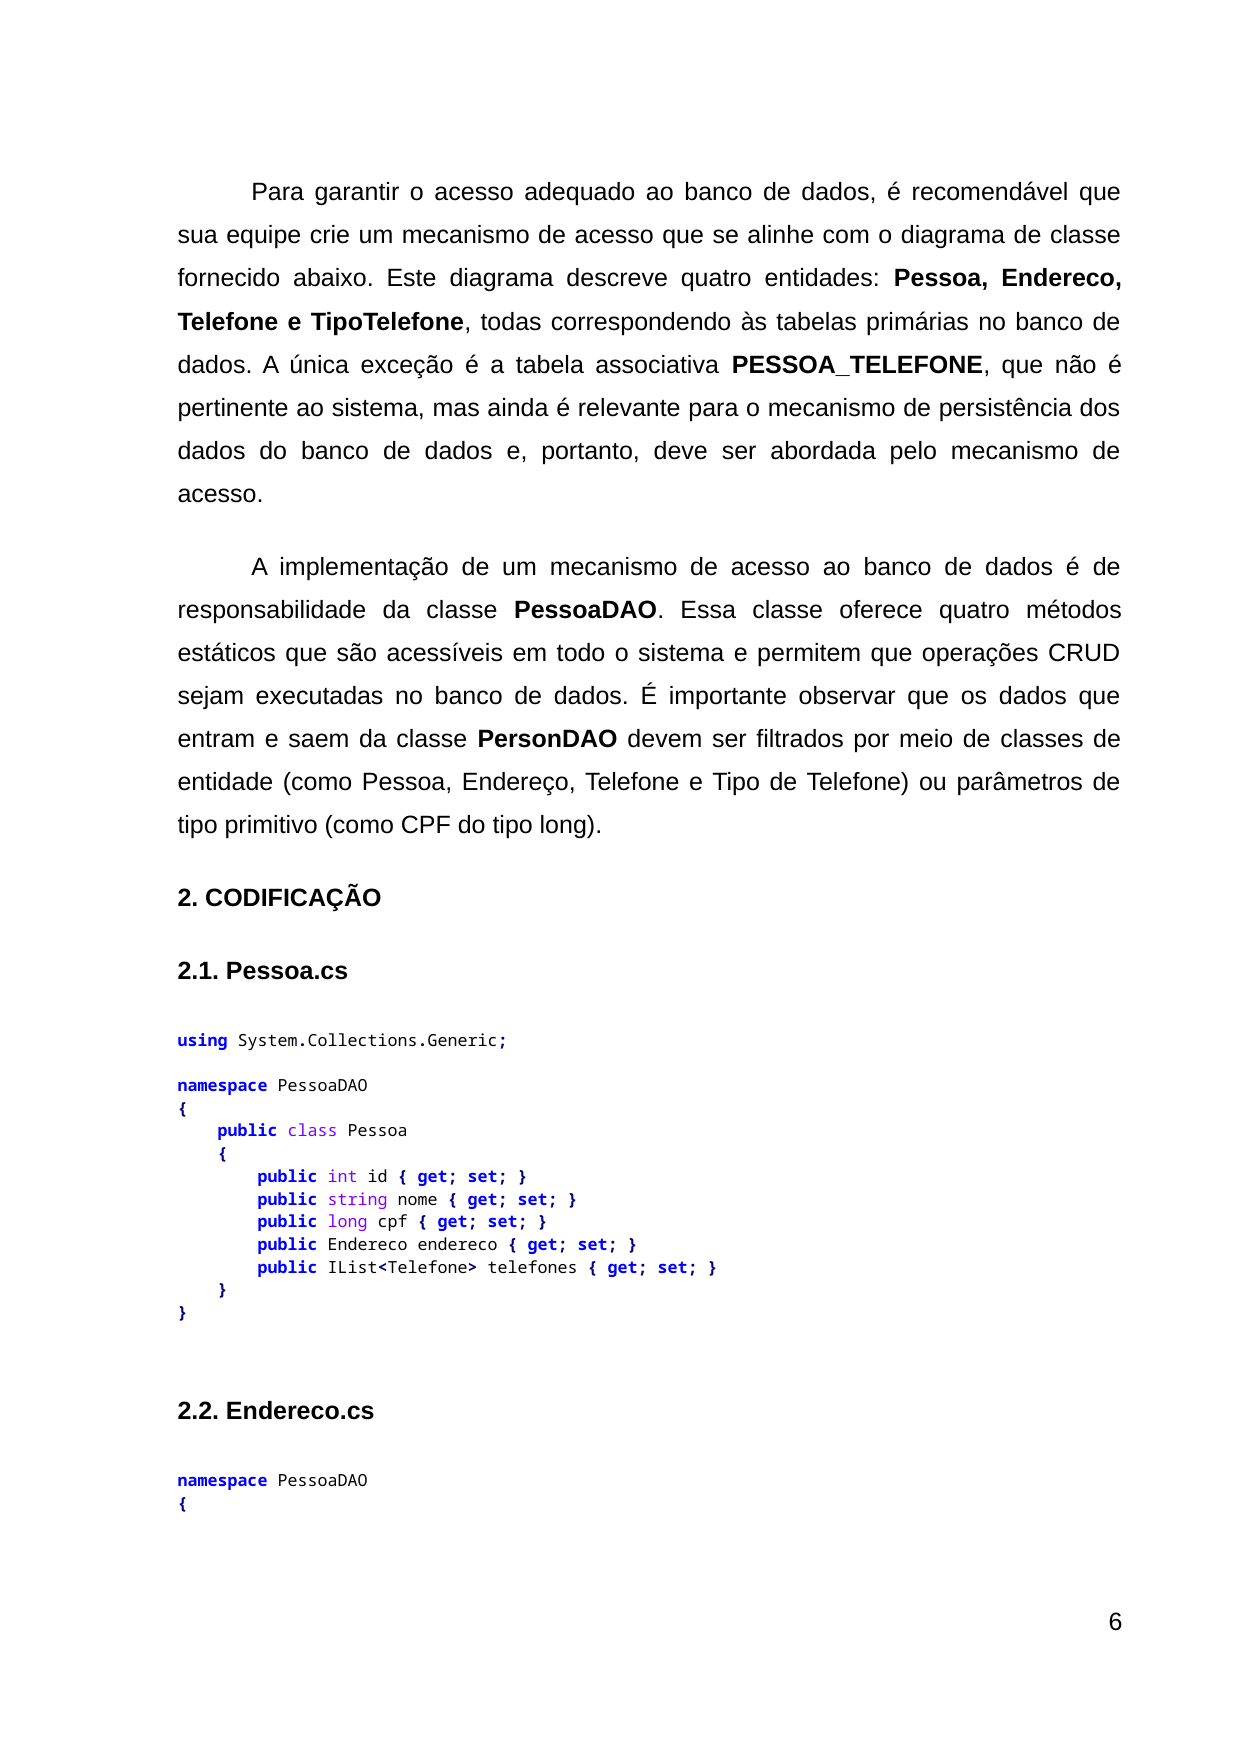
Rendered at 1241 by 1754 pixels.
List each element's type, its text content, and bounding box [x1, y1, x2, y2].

text public string nome { get; set; } [177, 1187, 1122, 1210]
text A implementação de um mecanismo de acesso ao banco de dados é de responsabilidade da classe PessoaDAO. Essa classe oferece quatro métodos estáticos que são acessíveis em todo o sistema e permitem que operações CRUD sejam executadas no banco de dados. É importante observar que os dados que entram e saem da classe PersonDAO devem ser filtrados por meio de classes de entidade (como Pessoa, Endereço, Telefone e Tipo de Telefone) ou parâmetros de tipo primitivo (como CPF do tipo long). [177, 552, 1122, 839]
text { [177, 1491, 1122, 1514]
text 2.2. Endereco.cs [177, 1396, 1122, 1425]
text } [177, 1278, 1122, 1301]
text public int id { get; set; } [177, 1164, 1122, 1187]
text public long cpf { get; set; } [177, 1210, 1122, 1233]
text 2. CODIFICAÇÃO [177, 883, 1122, 912]
text { [177, 1096, 1122, 1119]
text public class Pessoa [177, 1119, 1122, 1142]
text using System.Collections.Generic; [177, 1028, 1122, 1051]
text { [177, 1142, 1122, 1164]
text namespace PessoaDAO [177, 1469, 1122, 1491]
text namespace PessoaDAO [177, 1074, 1122, 1096]
text Para garantir o acesso adequado ao banco de dados, é recomendável que sua equipe crie um mecanismo de acesso que se alinhe com o diagrama de classe fornecido abaixo. Este diagrama descreve quatro entidades: Pessoa, Endereco, Telefone e TipoTelefone, todas correspondendo às tabelas primárias no banco de dados. A única exceção é a tabela associativa PESSOA_TELEFONE, que não é pertinente ao sistema, mas ainda é relevante para o mecanismo de persistência dos dados do banco de dados e, portanto, deve ser abordada pelo mecanismo de acesso. [177, 177, 1122, 508]
text 2.1. Pessoa.cs [177, 956, 1122, 984]
text public Endereco endereco { get; set; } [177, 1233, 1122, 1255]
text } [177, 1301, 1122, 1323]
text public IList<Telefone> telefones { get; set; } [177, 1255, 1122, 1278]
